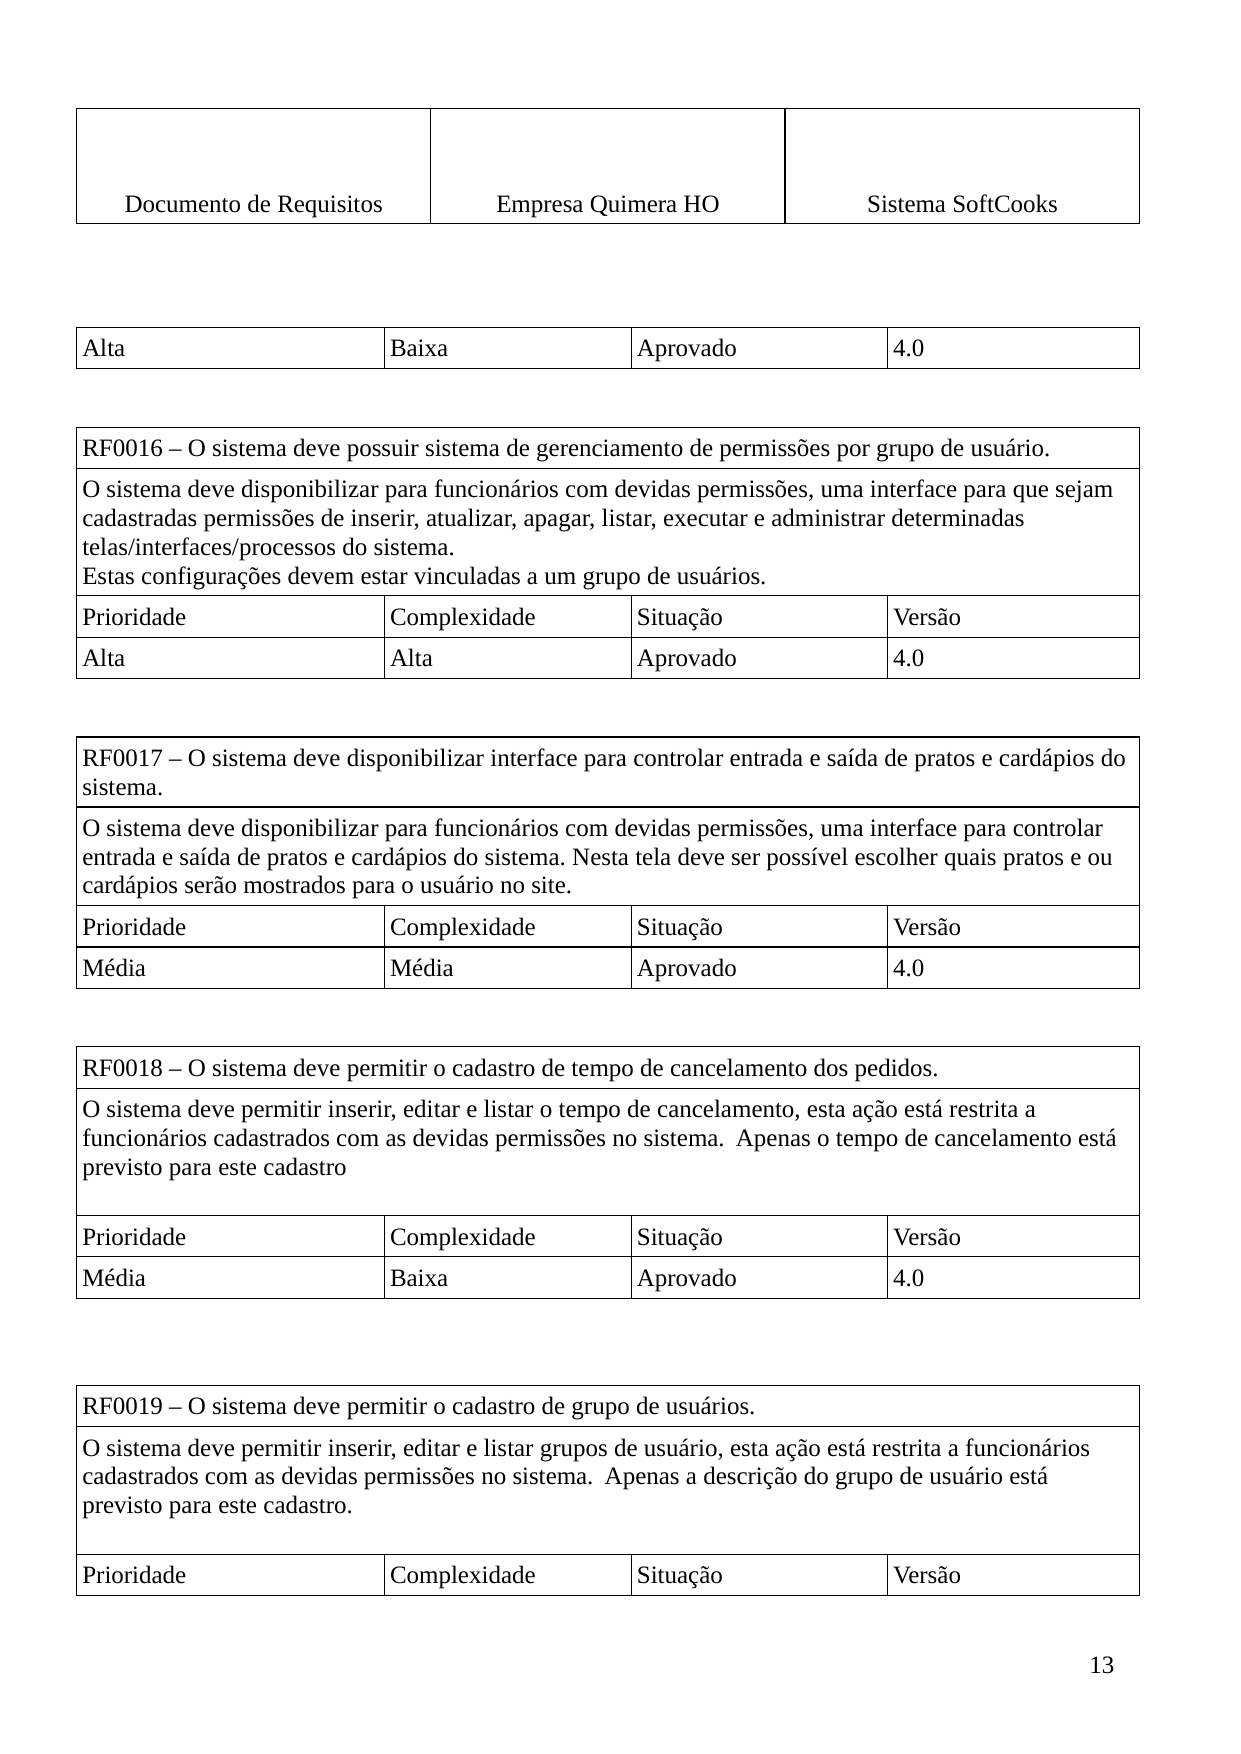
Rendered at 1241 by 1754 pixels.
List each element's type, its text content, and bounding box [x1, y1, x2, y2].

table_cell Situação [632, 906, 887, 946]
table_cell Complexidade [385, 596, 631, 637]
table_header RF0018 – O sistema deve permitir o cadastro de tempo de cancelamento dos pedidos. [77, 1047, 1139, 1087]
table_cell 4.0 [888, 1257, 1139, 1297]
table_cell Baixa [385, 1257, 631, 1297]
table_cell Situação [632, 1555, 887, 1595]
table_cell Versão [888, 906, 1139, 946]
table_cell Aprovado [632, 948, 887, 988]
table_header RF0016 – O sistema deve possuir sistema de gerenciamento de permissões por grupo de usuário. [77, 428, 1139, 468]
table_cell Aprovado [632, 1257, 887, 1297]
table_cell Média [77, 948, 384, 988]
table_cell Complexidade [385, 1555, 631, 1595]
table_cell Versão [888, 596, 1139, 637]
table_cell Alta [77, 328, 384, 368]
table_cell O sistema deve disponibilizar para funcionários com devidas permissões, uma interface para controlar entrada e saída de pratos e cardápios do sistema. Nesta tela deve ser possível escolher quais pratos e ou cardápios serão mostrados para o usuário no site. [77, 808, 1139, 905]
table_cell Versão [888, 1216, 1139, 1256]
table_cell Baixa [385, 328, 631, 368]
table_cell Prioridade [77, 1216, 384, 1256]
table_cell Complexidade [385, 906, 631, 946]
table_cell Aprovado [632, 328, 887, 368]
table_header RF0017 – O sistema deve disponibilizar interface para controlar entrada e saída de pratos e cardápios do sistema. [77, 738, 1139, 806]
table_cell Complexidade [385, 1216, 631, 1256]
table_cell O sistema deve disponibilizar para funcionários com devidas permissões, uma interface para que sejam cadastradas permissões de inserir, atualizar, apagar, listar, executar e administrar determinadas telas/interfaces/processos do sistema. Estas configurações devem estar vinculadas a um grupo de usuários. [77, 469, 1139, 595]
table_cell Prioridade [77, 596, 384, 637]
table_cell Alta [77, 638, 384, 678]
table_cell Aprovado [632, 638, 887, 678]
table_cell Alta [385, 638, 631, 678]
table_cell Situação [632, 596, 887, 637]
table_cell 4.0 [888, 328, 1139, 368]
table_header RF0019 – O sistema deve permitir o cadastro de grupo de usuários. [77, 1386, 1139, 1426]
table_cell Prioridade [77, 1555, 384, 1595]
table_cell Média [385, 948, 631, 988]
table_cell Situação [632, 1216, 887, 1256]
table_cell Média [77, 1257, 384, 1297]
table_cell 4.0 [888, 638, 1139, 678]
table_cell Versão [888, 1555, 1139, 1595]
table_cell Prioridade [77, 906, 384, 946]
table_cell O sistema deve permitir inserir, editar e listar grupos de usuário, esta ação está restrita a funcionários cadastrados com as devidas permissões no sistema. Apenas a descrição do grupo de usuário está previsto para este cadastro. [77, 1427, 1139, 1553]
table_cell 4.0 [888, 948, 1139, 988]
table_cell O sistema deve permitir inserir, editar e listar o tempo de cancelamento, esta ação está restrita a funcionários cadastrados com as devidas permissões no sistema. Apenas o tempo de cancelamento está previsto para este cadastro [77, 1089, 1139, 1215]
